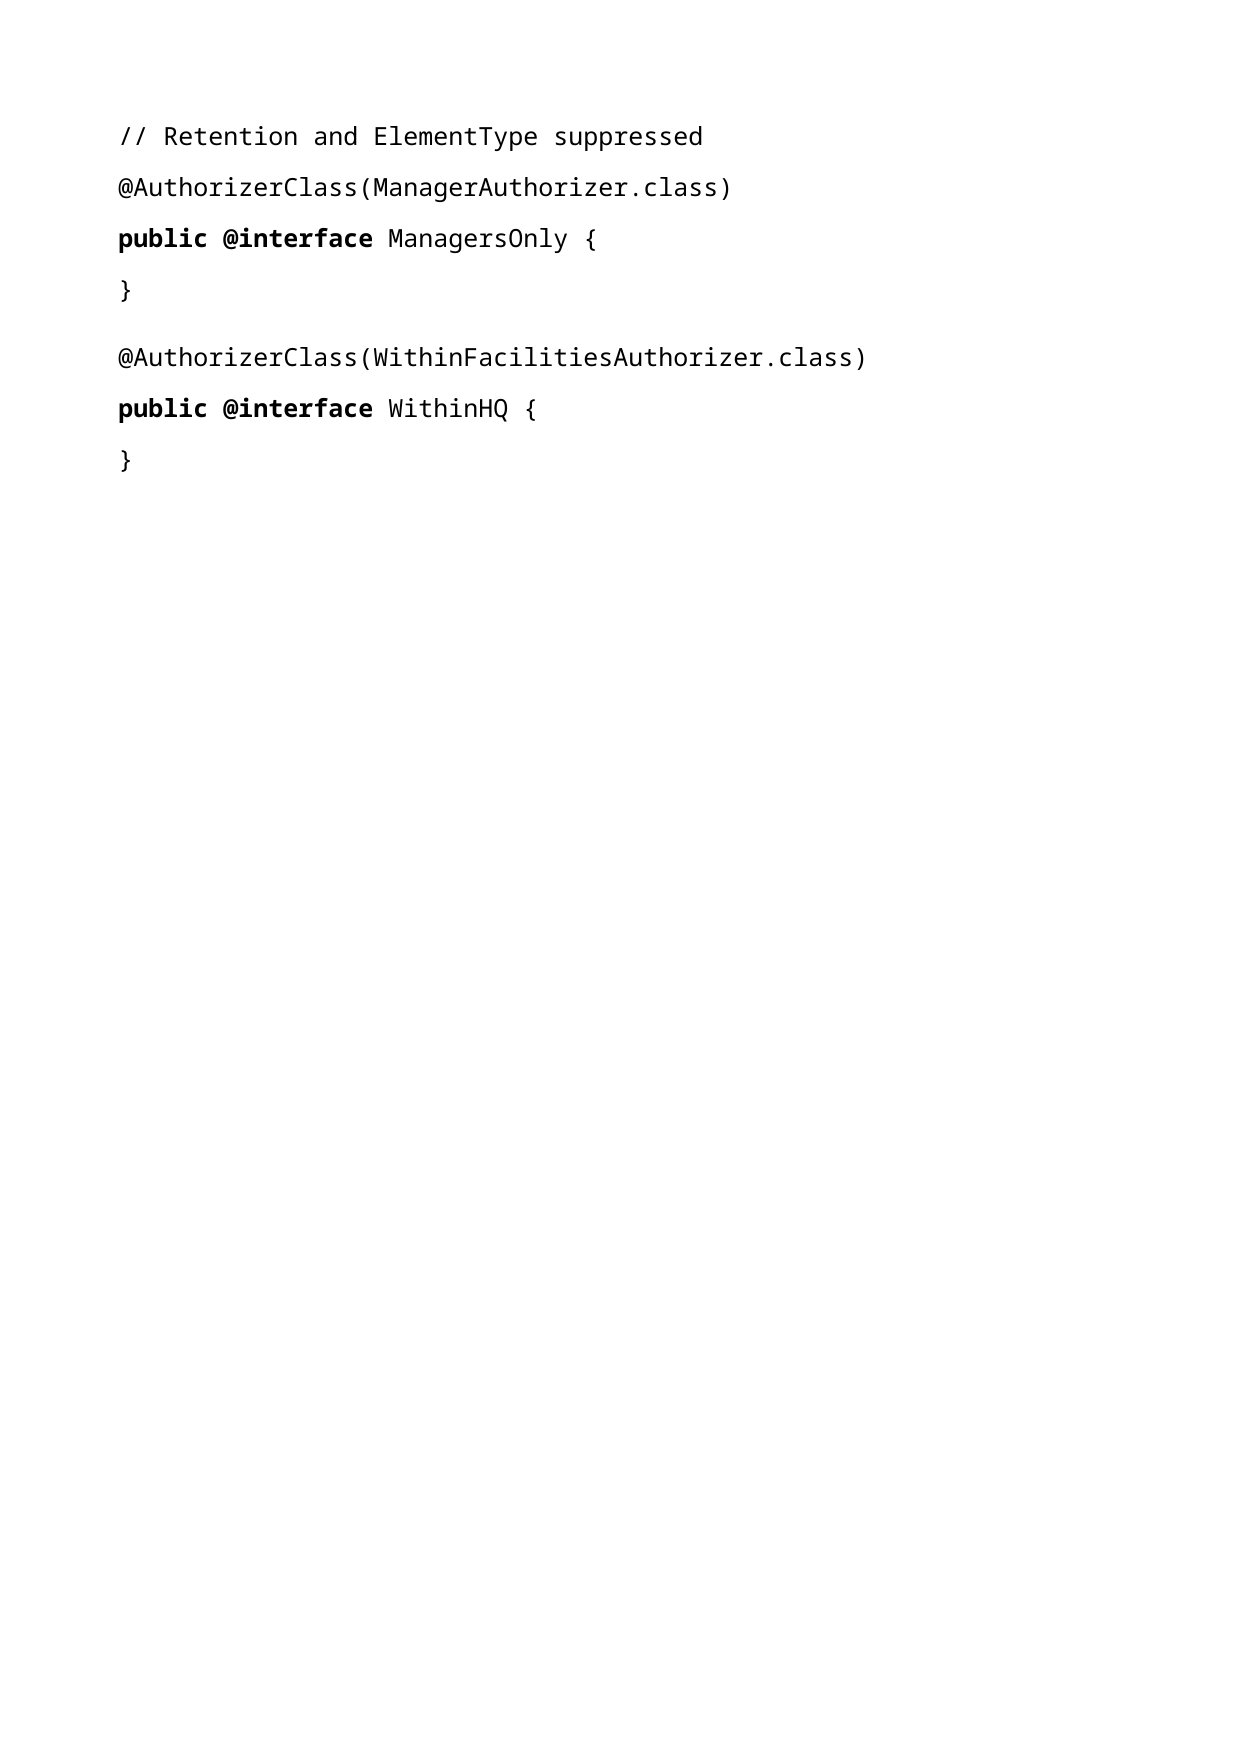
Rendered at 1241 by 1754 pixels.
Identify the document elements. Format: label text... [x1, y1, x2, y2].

text } [118, 442, 1122, 476]
text @AuthorizerClass(ManagerAuthorizer.class) [118, 169, 1122, 203]
text // Retention and ElementType suppressed [118, 118, 1122, 152]
text public @interface WithinHQ { [118, 391, 1122, 425]
text public @interface ManagersOnly { [118, 220, 1122, 254]
text @AuthorizerClass(WithinFacilitiesAuthorizer.class) [118, 340, 1122, 374]
text } [118, 271, 1122, 305]
